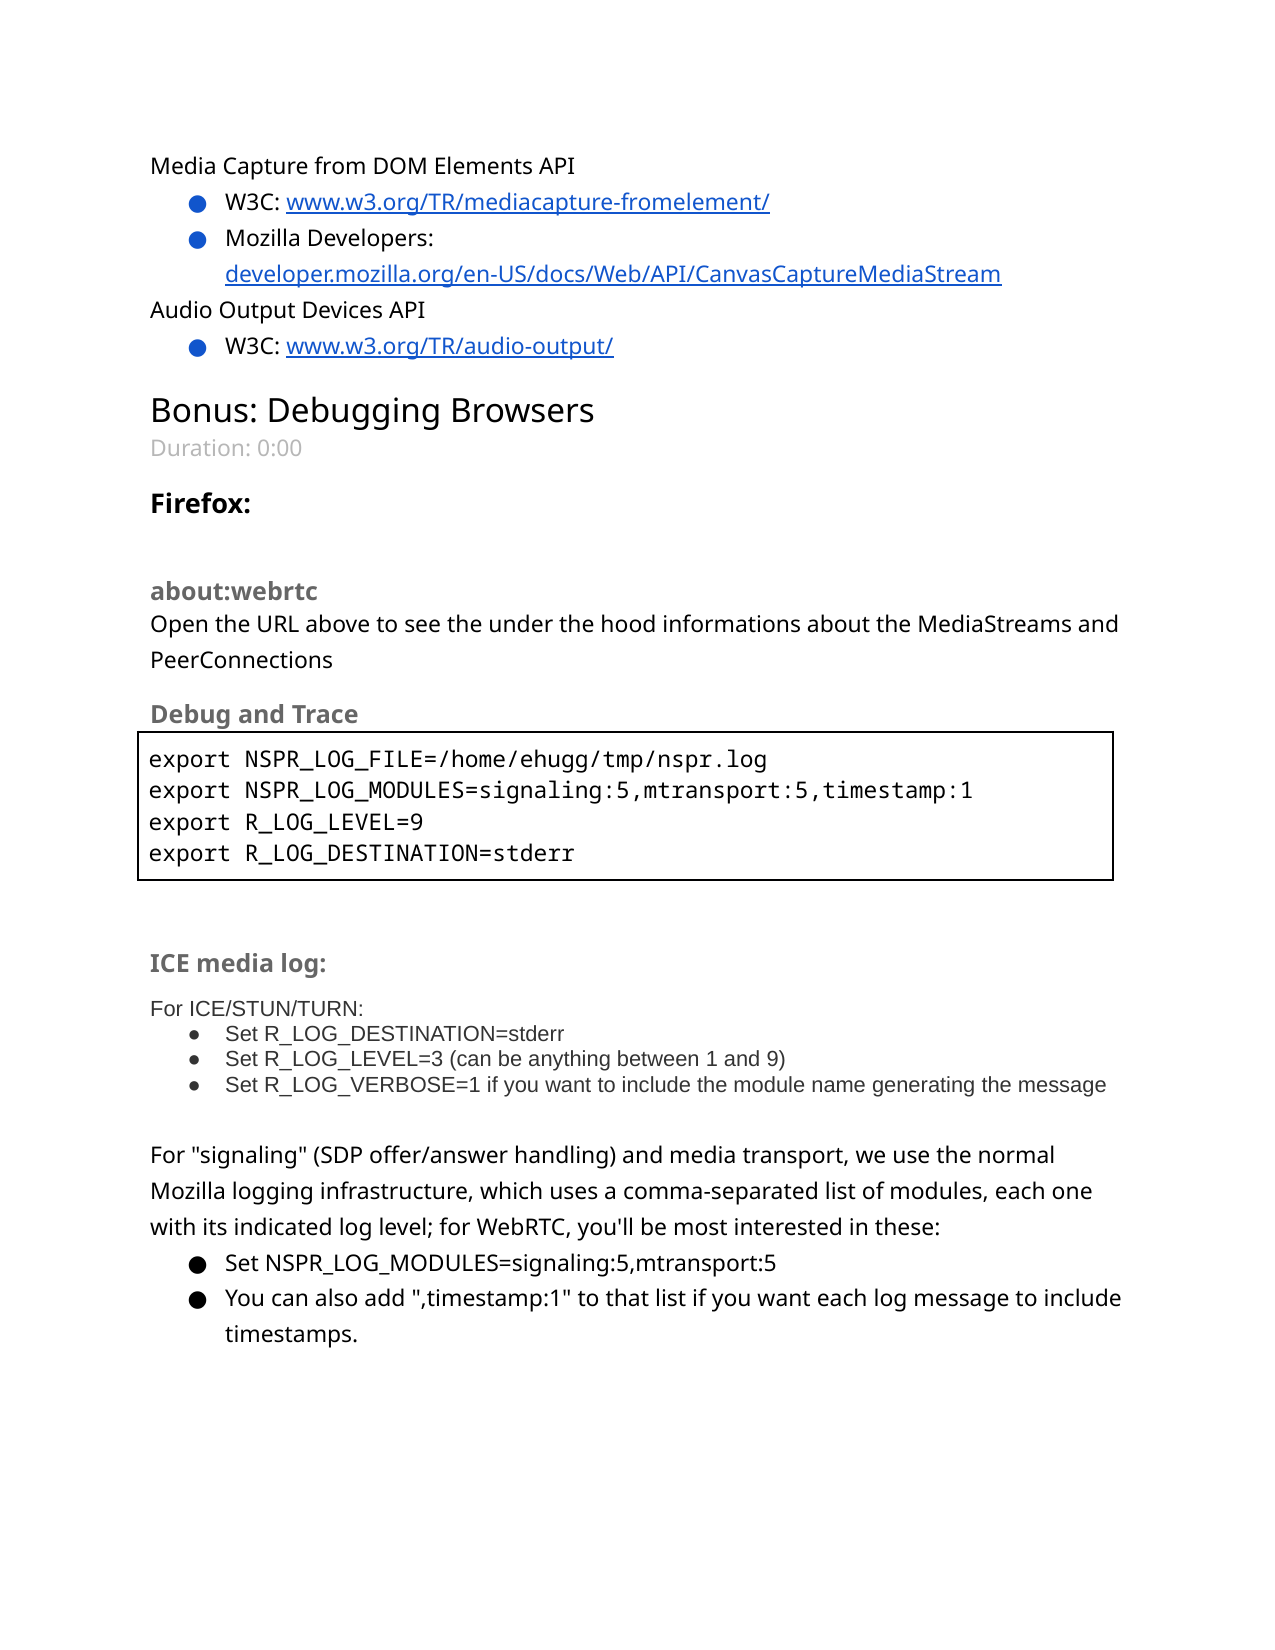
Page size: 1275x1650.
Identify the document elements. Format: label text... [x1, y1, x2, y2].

list Set R_LOG_VERBOSE=1 if you want to include the module name generating the message [187, 1072, 1125, 1097]
text Audio Output Devices API [150, 294, 1125, 325]
text Open the URL above to see the under the hood informations about the MediaStreams and PeerConnections [150, 608, 1125, 675]
list W3C: www.w3.org/TR/mediacapture-fromelement/ [187, 186, 1125, 217]
list Set R_LOG_DESTINATION=stderr [187, 1021, 1125, 1046]
list Mozilla Developers: developer.mozilla.org/en-US/docs/Web/API/CanvasCaptureMediaStream [187, 222, 1125, 289]
subtitle about:webrtc [150, 574, 1125, 608]
list W3C: www.w3.org/TR/audio-output/ [187, 330, 1125, 361]
subtitle Debug and Trace [150, 697, 1125, 731]
subtitle Bonus: Debugging Browsers [150, 386, 1125, 432]
list Set NSPR_LOG_MODULES=signaling:5,mtransport:5 [187, 1246, 1125, 1278]
list You can also add ",timestamp:1" to that list if you want each log message to include timestamps. [187, 1282, 1125, 1349]
text For "signaling" (SDP offer/answer handling) and media transport, we use the normal Mozilla logging infrastructure, which uses a comma-separated list of modules, each one with its indicated log level; for WebRTC, you'll be most interested in these: [150, 1139, 1125, 1242]
list Set R_LOG_LEVEL=3 (can be anything between 1 and 9) [187, 1046, 1125, 1072]
subtitle Firefox: [150, 484, 1125, 521]
text For ICE/STUN/TURN: [150, 996, 1125, 1021]
text Duration: 0:00 [150, 432, 1125, 463]
table_header export NSPR_LOG_FILE=/home/ehugg/tmp/nspr.log export NSPR_LOG_MODULES=signaling:5,mtransport:5,timestamp:1 export R_LOG_LEVEL=9 export R_LOG_DESTINATION=stderr [139, 733, 1112, 878]
subtitle ICE media log: [150, 945, 1125, 979]
text Media Capture from DOM Elements API [150, 150, 1125, 181]
